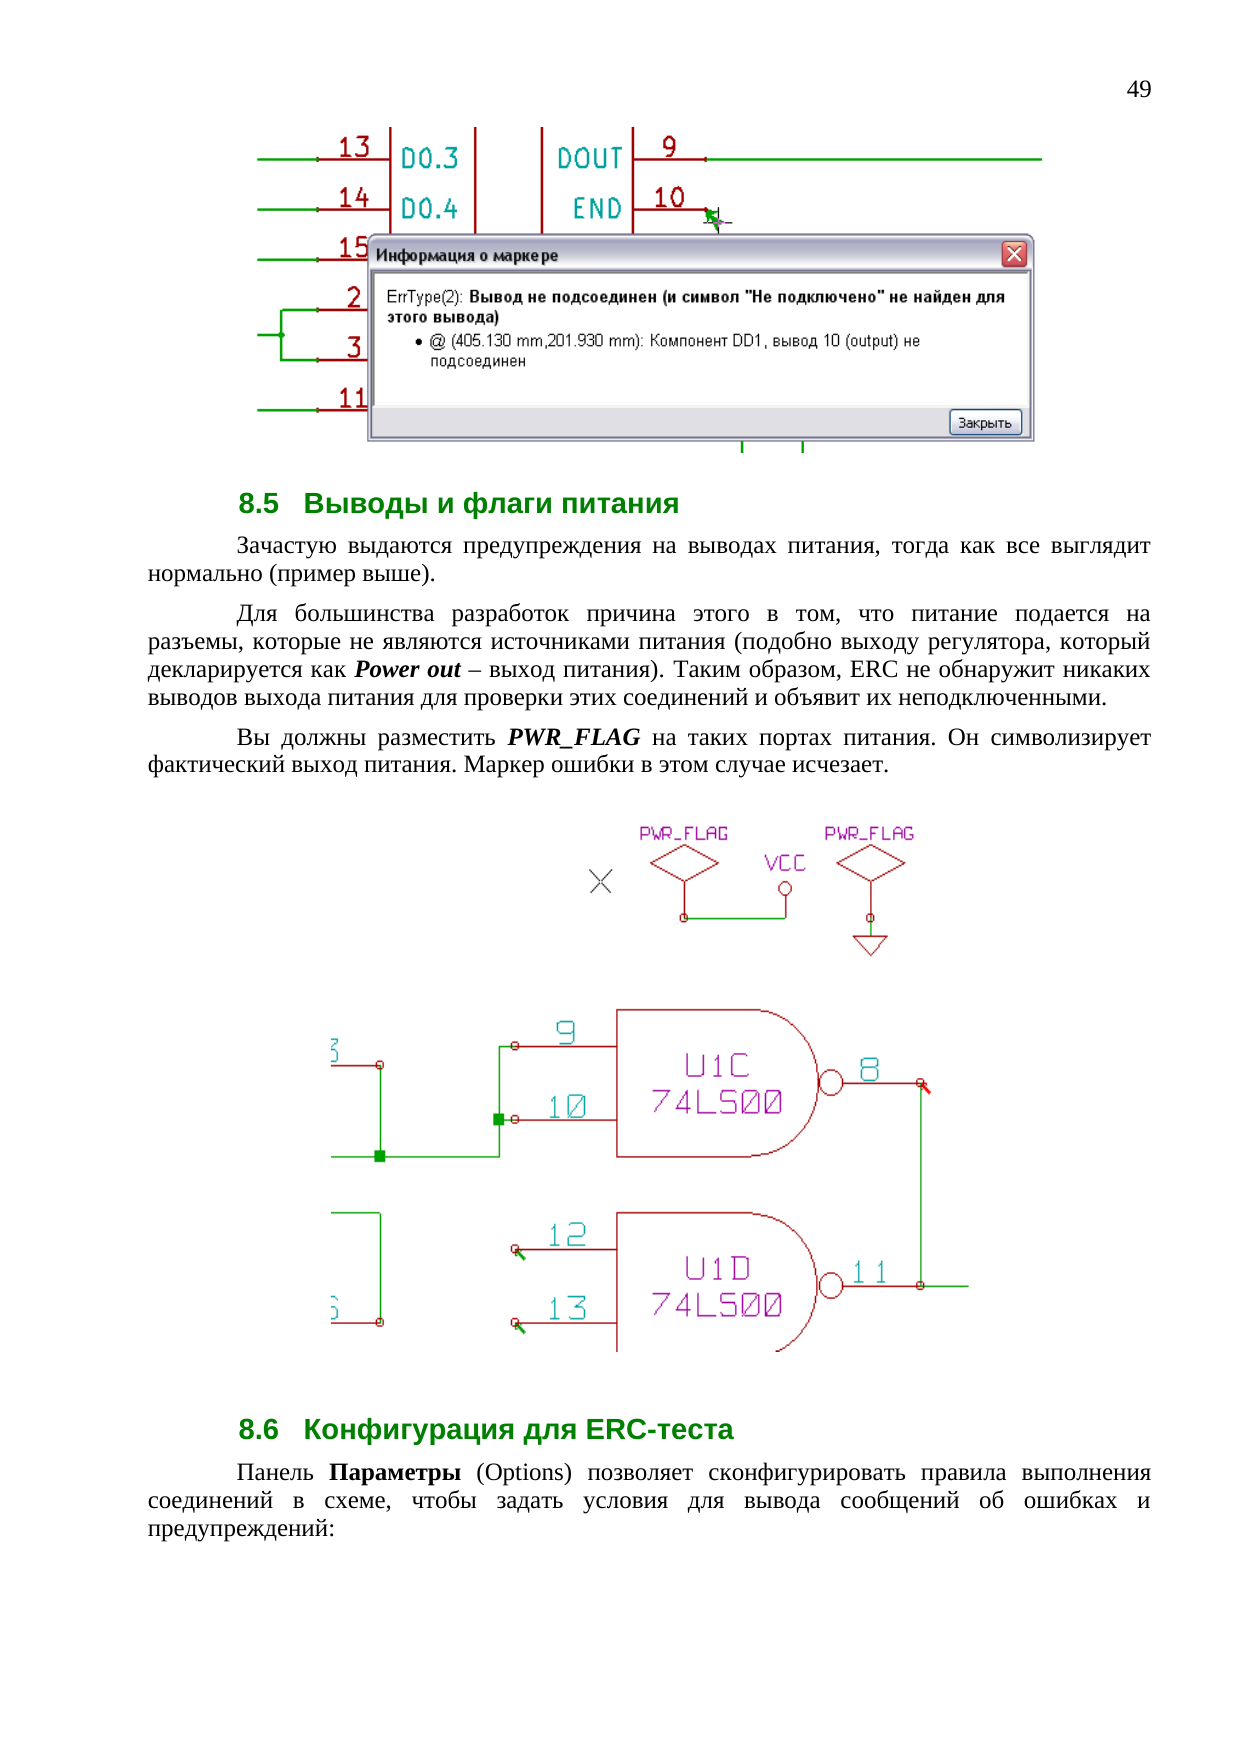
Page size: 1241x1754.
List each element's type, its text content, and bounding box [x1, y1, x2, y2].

text Панель Параметры (Options) позволяет сконфигурировать правила выполнения соединений в схеме, чтобы задать условия для вывода сообщений об ошибках и предупреждений: [148, 1458, 1152, 1542]
subtitle Конфигурация для ERC-теста [238, 1413, 1152, 1446]
subtitle Выводы и флаги питания [238, 487, 1152, 519]
picture [257, 127, 1043, 453]
text Зачастую выдаются предупреждения на выводах питания, тогда как все выглядит нормально (пример выше). [148, 532, 1152, 587]
text Вы должны разместить PWR_FLAG на таких портах питания. Он символизирует фактический выход питания. Маркер ошибки в этом случае исчезает. [148, 723, 1152, 778]
text Для большинства разработок причина этого в том, что питание подается на разъемы, которые не являются источниками питания (подобно выходу регулятора, который декларируется как Power out – выход питания). Таким образом, ERC не обнаружит никаких выводов выхода питания для проверки этих соединений и объявит их неподключенными. [148, 599, 1152, 710]
